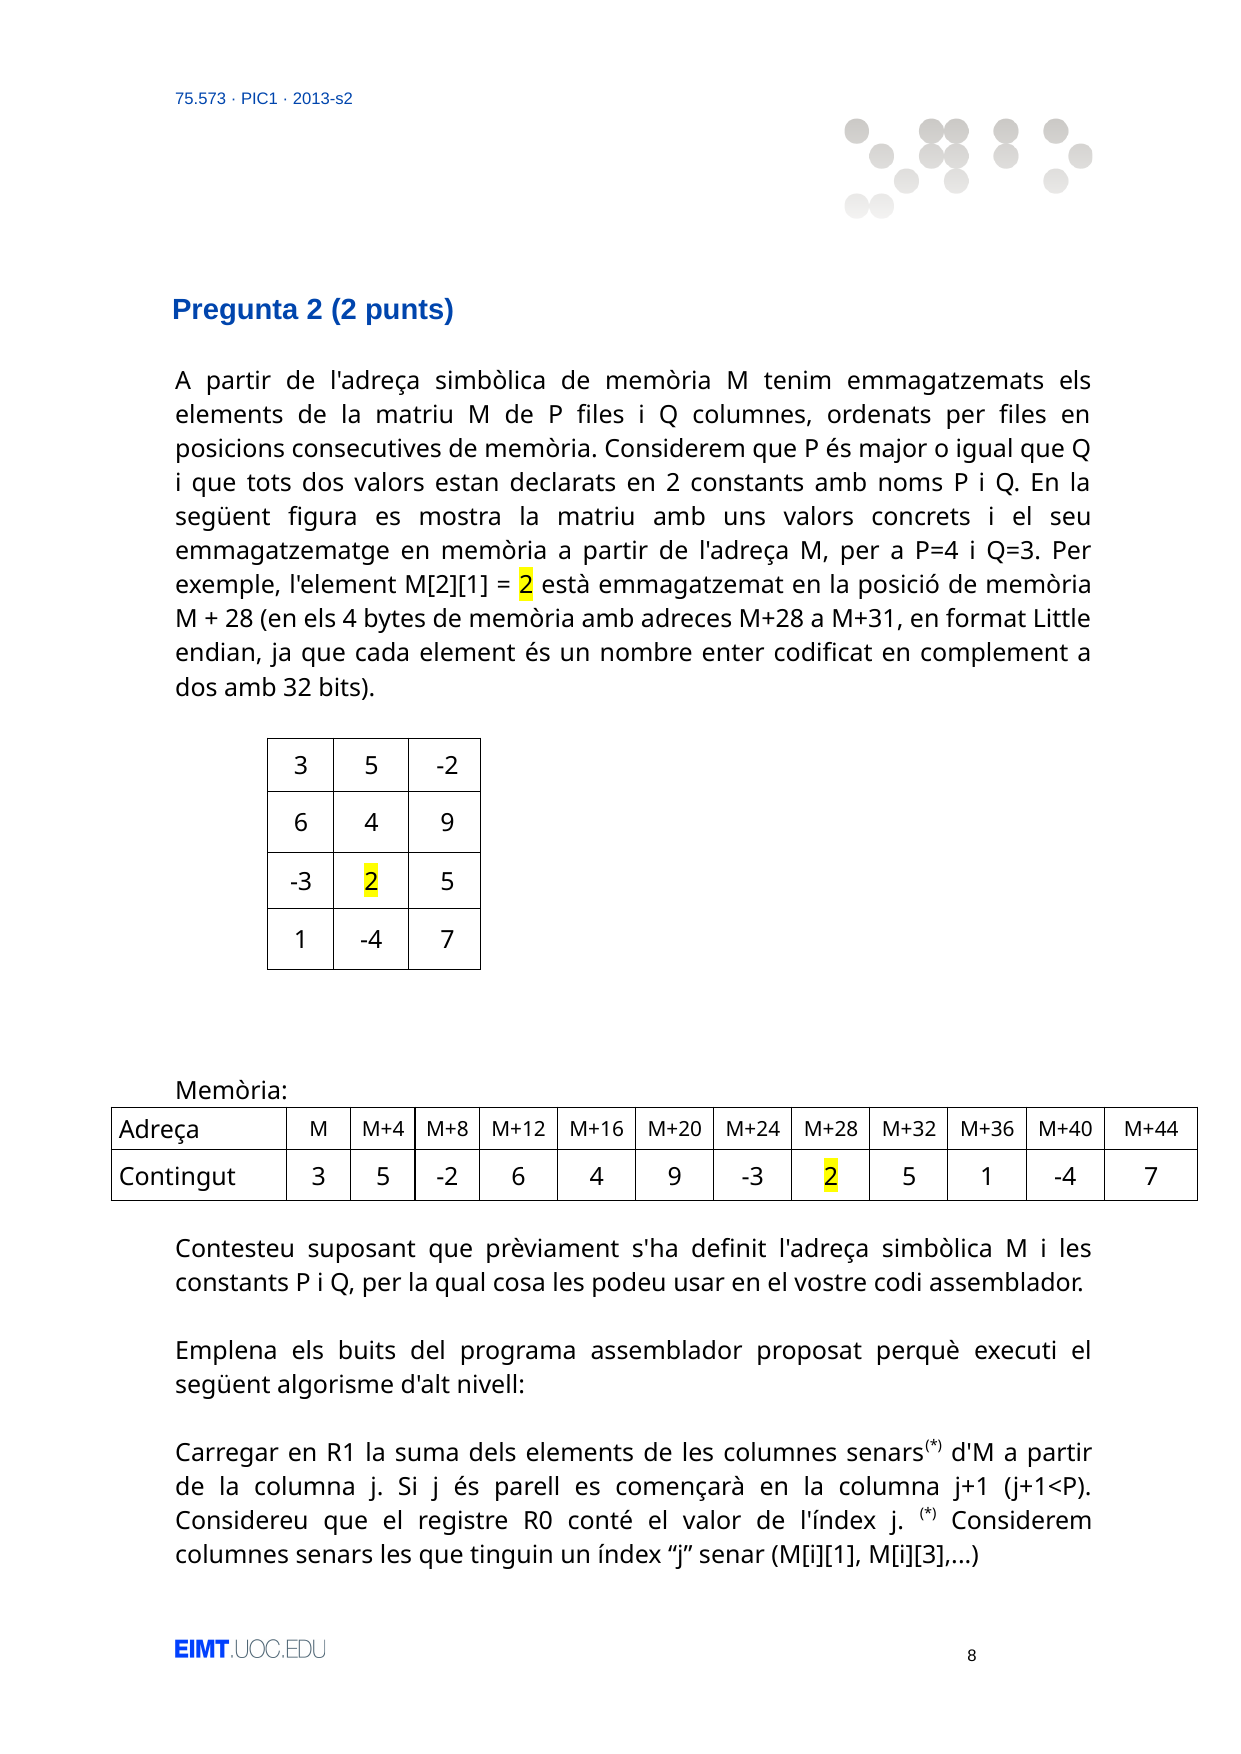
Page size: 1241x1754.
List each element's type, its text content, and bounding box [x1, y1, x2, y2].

table_cell 1 [268, 909, 333, 969]
picture [175, 1639, 325, 1658]
table_cell -3 [714, 1150, 791, 1200]
table_cell 2 [792, 1150, 869, 1200]
table_cell -4 [334, 909, 408, 969]
picture [844, 107, 1093, 231]
table_header M+24 [714, 1108, 791, 1149]
table_header M+28 [792, 1108, 869, 1149]
table_header M+40 [1027, 1108, 1104, 1149]
table_cell 7 [409, 909, 480, 969]
table_header M+20 [636, 1108, 713, 1149]
table_header M+44 [1105, 1108, 1197, 1149]
text Contesteu suposant que prèviament s'ha definit l'adreça simbòlica M i les constants P i Q, per la qual cosa les podeu usar en el vostre codi assemblador. [175, 1230, 1092, 1298]
table_cell 6 [268, 792, 333, 852]
table_cell -4 [1027, 1150, 1104, 1200]
text A partir de l'adreça simbòlica de memòria M tenim emmagatzemats els elements de la matriu M de P files i Q columnes, ordenats per files en posicions consecutives de memòria. Considerem que P és major o igual que Q i que tots dos valors estan declarats en 2 constants amb noms P i Q. En la següent figura es mostra la matriu amb uns valors concrets i el seu emmagatzematge en memòria a partir de l'adreça M, per a P=4 i Q=3. Per exemple, l'element M[2][1] = 2 està emmagatzemat en la posició de memòria M + 28 (en els 4 bytes de memòria amb adreces M+28 a M+31, en format Little endian, ja que cada element és un nombre enter codificat en complement a dos amb 32 bits). [175, 363, 1092, 703]
table_cell 4 [558, 1150, 635, 1200]
table_cell 6 [480, 1150, 557, 1200]
table_cell -2 [416, 1150, 479, 1200]
table_header Adreça [112, 1108, 286, 1149]
table_header M+36 [948, 1108, 1026, 1149]
table_header M+12 [480, 1108, 557, 1149]
table_cell -3 [268, 853, 333, 908]
table_cell 1 [948, 1150, 1026, 1200]
table_header M+32 [870, 1108, 947, 1149]
table_cell Contingut [112, 1150, 286, 1200]
table_cell 5 [870, 1150, 947, 1200]
table_header 3 [268, 739, 333, 791]
table_cell 9 [409, 792, 480, 852]
text Memòria: [175, 1073, 1092, 1107]
table_cell 2 [334, 853, 408, 908]
table_header M+4 [351, 1108, 414, 1149]
list Emplena els buits del programa assemblador proposat perquè executi el següent algorisme d'alt nivell: [137, 1332, 1092, 1401]
text Carregar en R1 la suma dels elements de les columnes senars(*) d'M a partir de la columna j. Si j és parell es començarà en la columna j+1 (j+1<P). Considereu que el registre R0 conté el valor de l'índex j. (*) Considerem columnes senars les que tinguin un índex “j” senar (M[i][1], M[i][3],...) [175, 1434, 1092, 1571]
table_cell 5 [409, 853, 480, 908]
table_cell 3 [287, 1150, 350, 1200]
table_header 5 [334, 739, 408, 791]
table_cell 4 [334, 792, 408, 852]
text Pregunta 2 (2 punts) [172, 292, 1092, 326]
table_cell 9 [636, 1150, 713, 1200]
table_cell 7 [1105, 1150, 1197, 1200]
table_cell 5 [351, 1150, 414, 1200]
table_header M+8 [416, 1108, 479, 1149]
table_header M+16 [558, 1108, 635, 1149]
table_header M [287, 1108, 350, 1149]
table_header -2 [409, 739, 480, 791]
